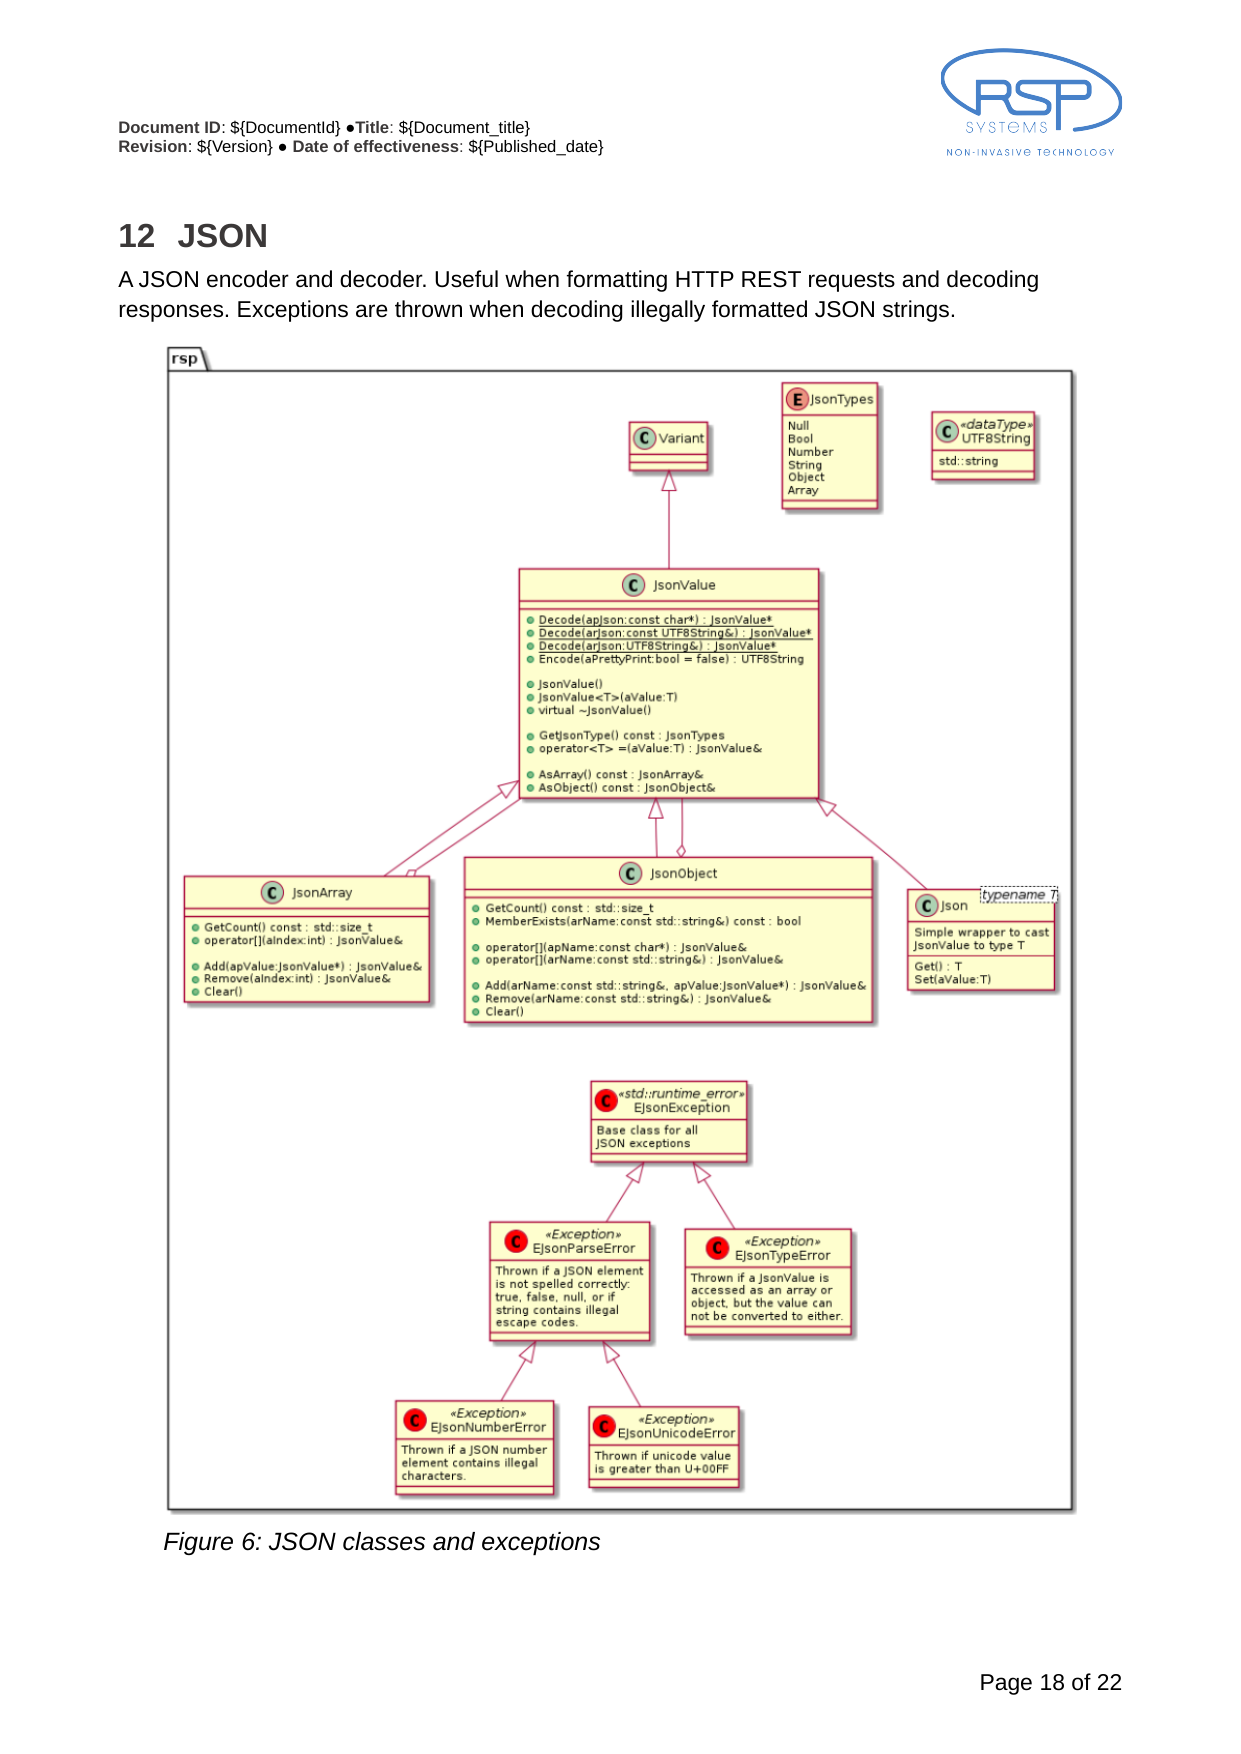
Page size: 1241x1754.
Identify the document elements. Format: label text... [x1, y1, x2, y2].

text A JSON encoder and decoder. Useful when formatting HTTP REST requests and decoding responses. Exceptions are thrown when decoding illegally formatted JSON strings. [118, 266, 1122, 323]
text Figure 6: JSON classes and exceptions [163, 1515, 1077, 1556]
picture [163, 345, 1078, 1515]
subtitle JSON [118, 216, 1122, 254]
picture [941, 48, 1123, 156]
